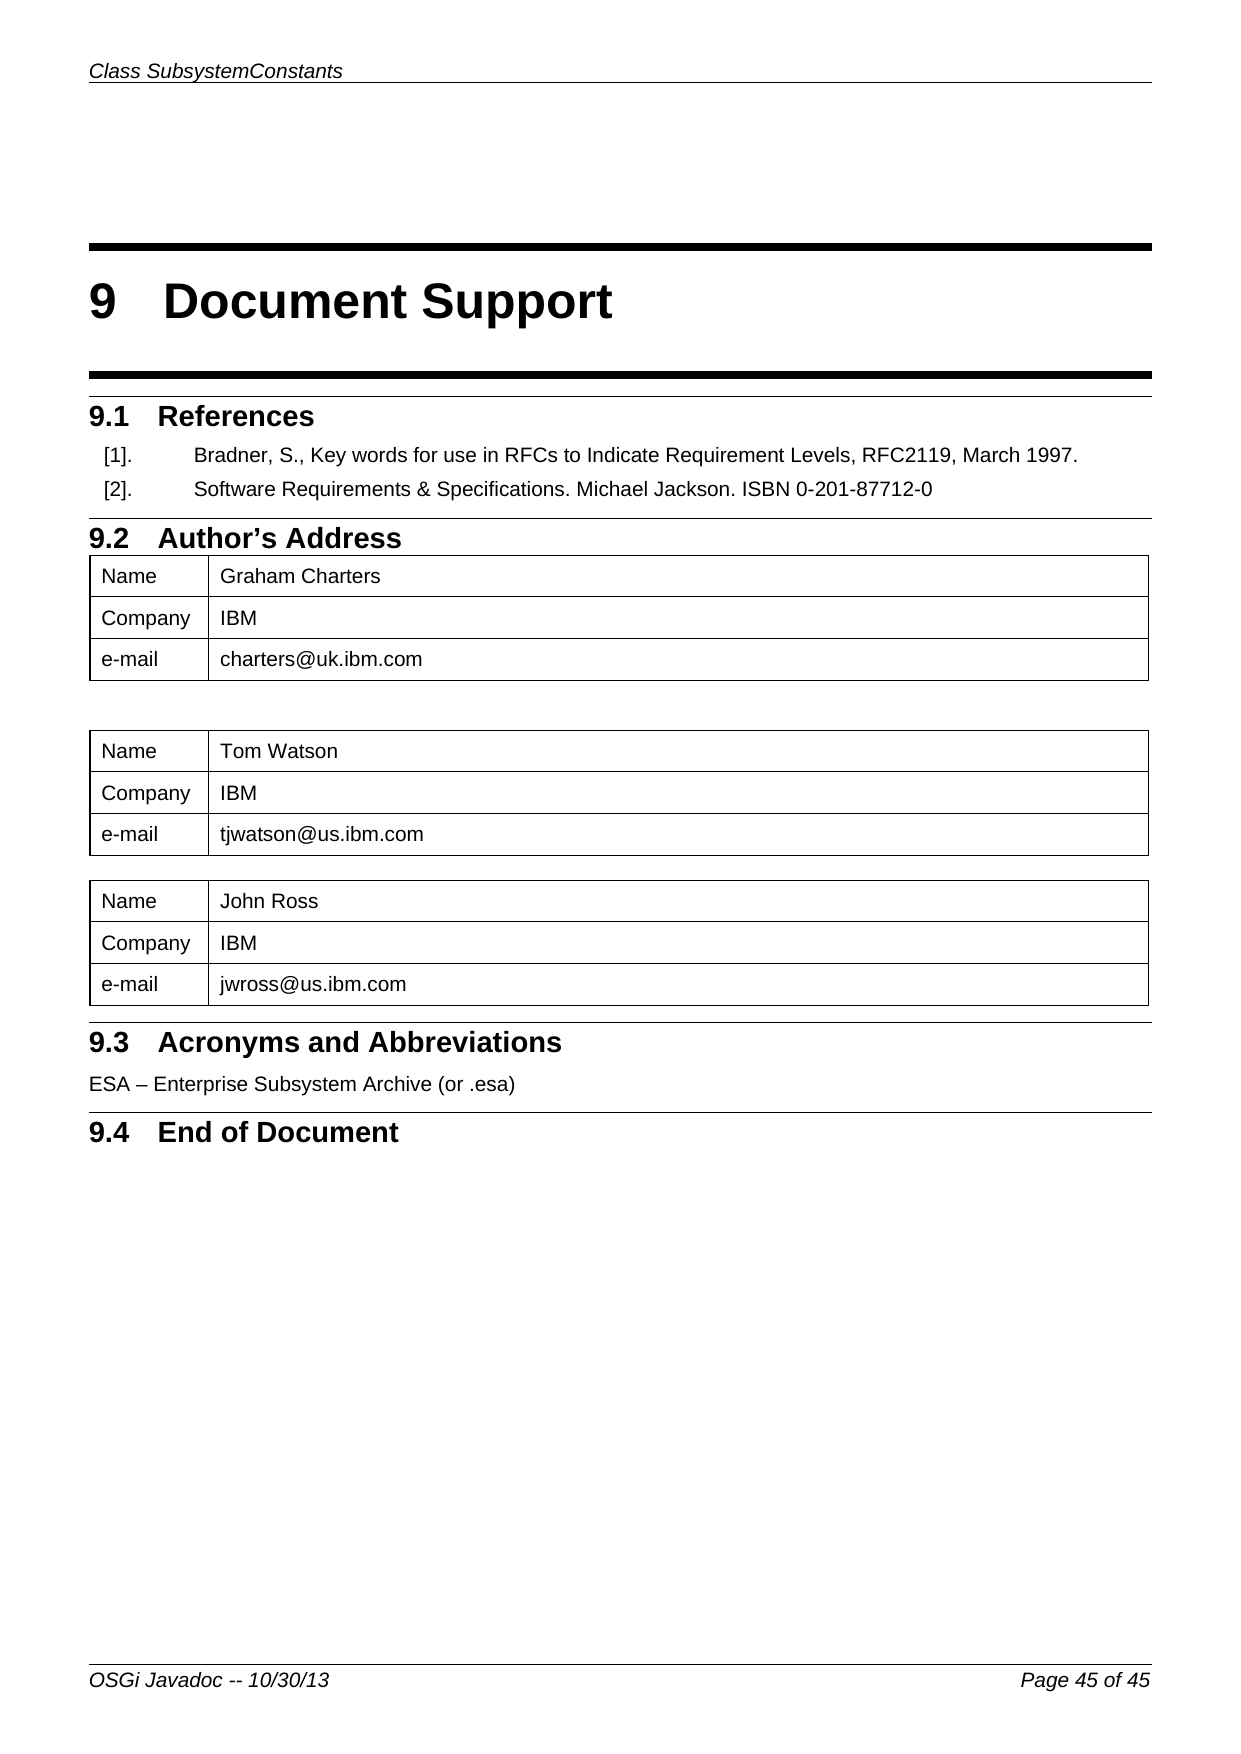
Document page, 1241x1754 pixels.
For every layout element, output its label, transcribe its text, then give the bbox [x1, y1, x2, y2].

table_header Name [91, 881, 208, 921]
table_cell e-mail [91, 814, 208, 854]
subtitle Document Support [88, 244, 1152, 379]
table_header Tom Watson [209, 731, 1148, 771]
table_header Graham Charters [209, 556, 1148, 596]
text ESA – Enterprise Subsystem Archive (or .esa) [88, 1071, 1152, 1095]
table_cell IBM [209, 772, 1148, 813]
table_header John Ross [209, 881, 1148, 921]
subtitle End of Document [88, 1113, 1152, 1149]
table_header Name [91, 556, 208, 596]
table_cell tjwatson@us.ibm.com [209, 814, 1148, 854]
table_cell jwross@us.ibm.com [209, 964, 1148, 1004]
table_cell e-mail [91, 964, 208, 1004]
table_cell Company [91, 597, 208, 638]
table_cell IBM [209, 597, 1148, 638]
list Software Requirements & Specifications. Michael Jackson. ISBN 0-201-87712-0 [103, 477, 1152, 501]
subtitle Author’s Address [88, 519, 1152, 554]
table_cell charters@uk.ibm.com [209, 639, 1148, 679]
subtitle Acronyms and Abbreviations [88, 1023, 1152, 1059]
table_cell Company [91, 922, 208, 963]
table_cell e-mail [91, 639, 208, 679]
table_cell Company [91, 772, 208, 813]
table_header Name [91, 731, 208, 771]
list Bradner, S., Key words for use in RFCs to Indicate Requirement Levels, RFC2119, March 1997. [103, 443, 1152, 467]
table_cell IBM [209, 922, 1148, 963]
subtitle References [88, 397, 1152, 432]
